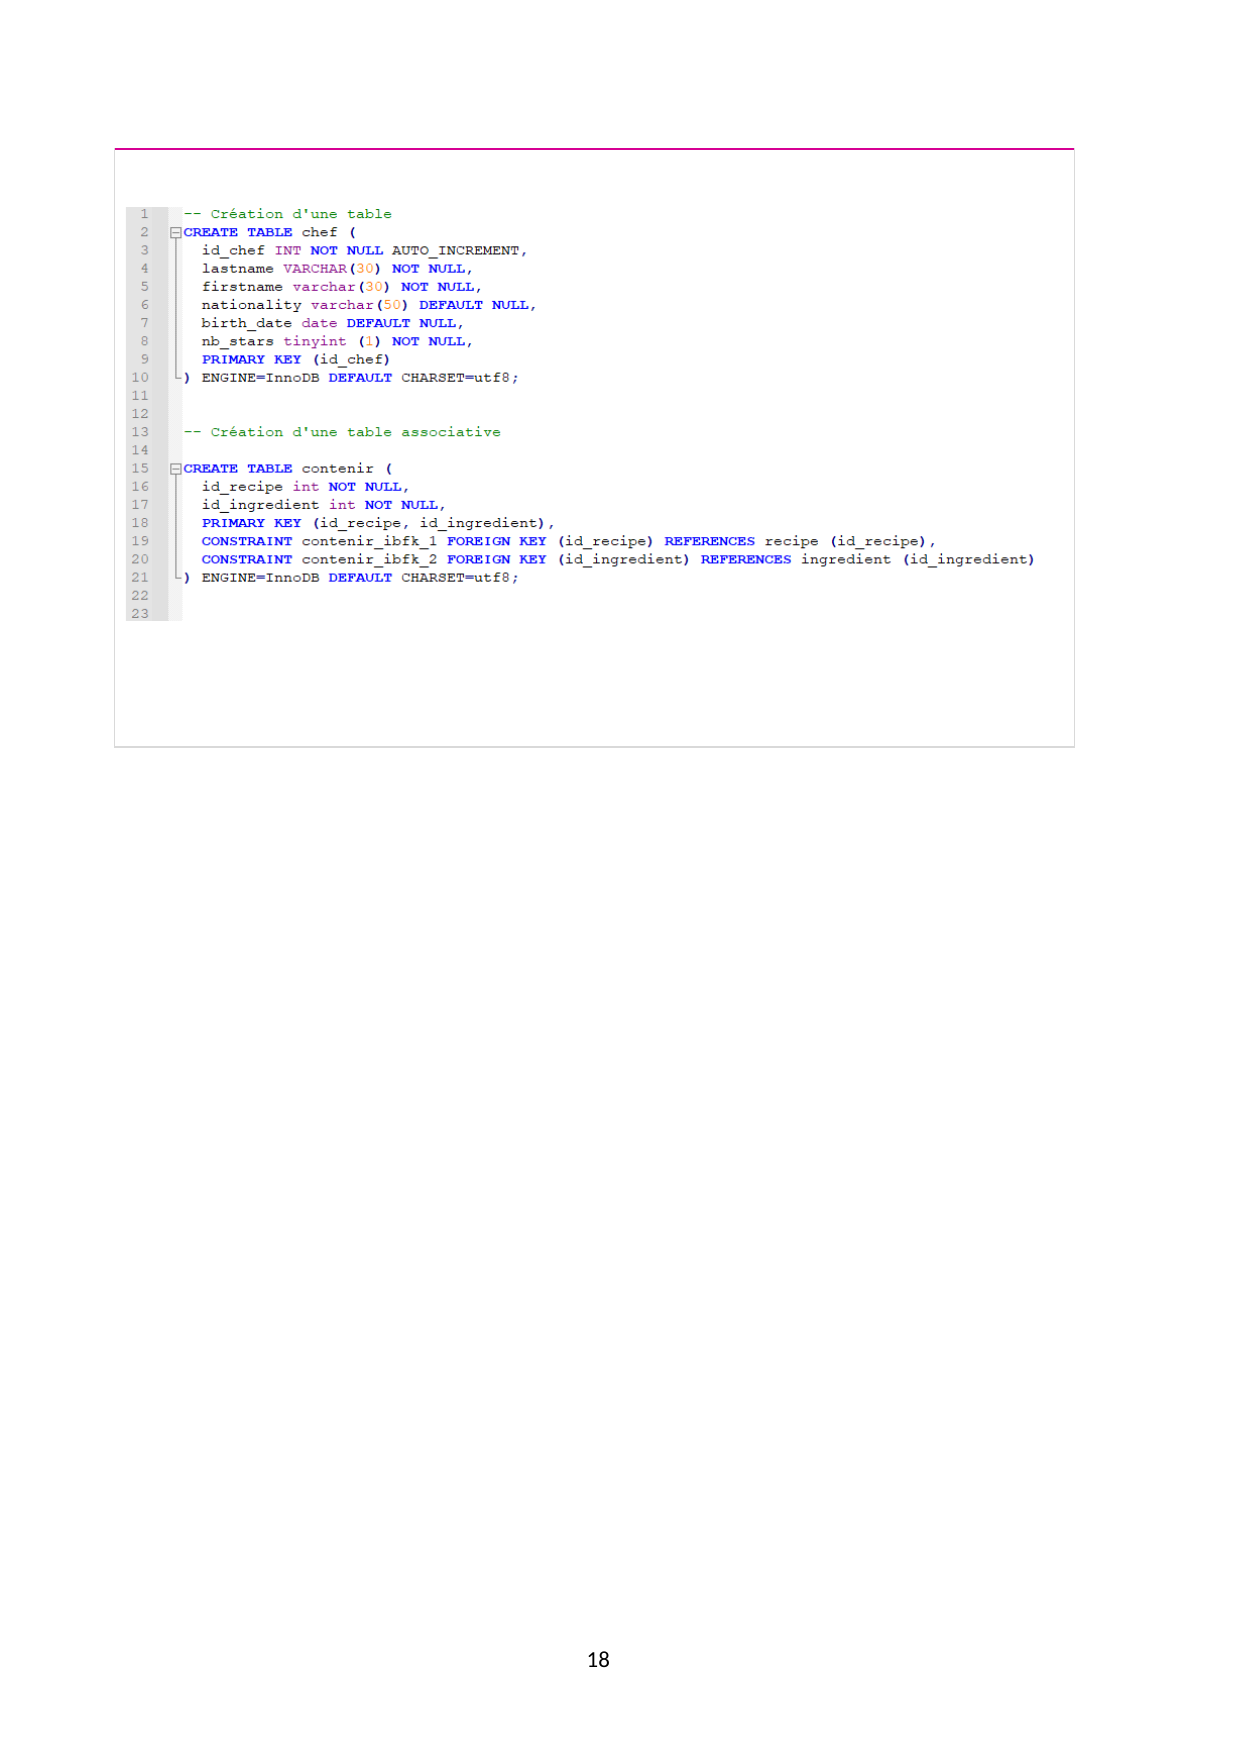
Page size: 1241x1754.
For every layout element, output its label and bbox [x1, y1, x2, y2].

table_cell [115, 150, 1074, 746]
picture [125, 207, 1063, 621]
